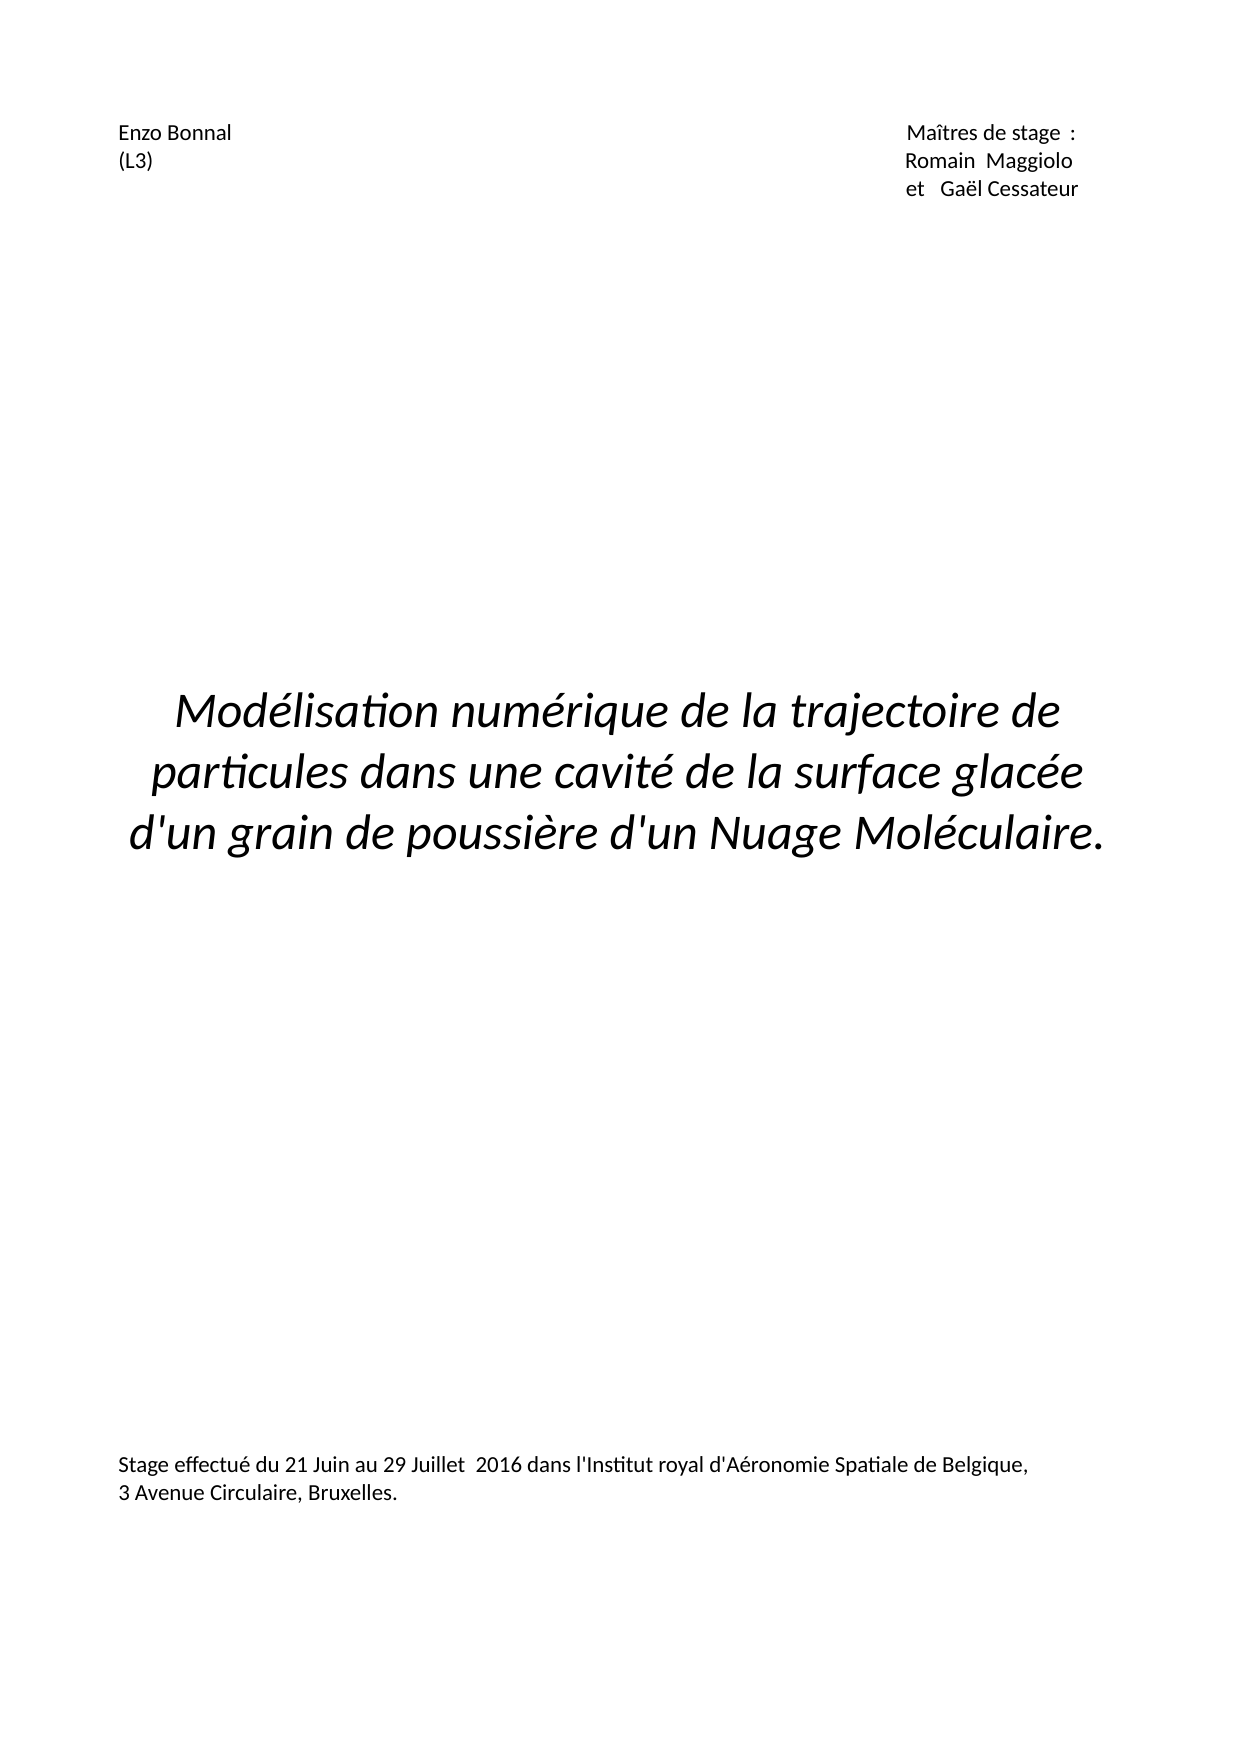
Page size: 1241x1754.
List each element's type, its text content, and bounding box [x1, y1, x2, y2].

text et Gaël Cessateur [118, 174, 1122, 202]
text (L3) Romain Maggiolo [118, 146, 1122, 174]
text Enzo Bonnal Maîtres de stage : [118, 118, 1122, 146]
text Stage effectué du 21 Juin au 29 Juillet 2016 dans l'Institut royal d'Aéronomie Spatiale de Belgique, 3 Avenue Circulaire, Bruxelles. [118, 1450, 1122, 1506]
text Modélisation numérique de la trajectoire de particules dans une cavité de la surface glacée d'un grain de poussière d'un Nuage Moléculaire. [118, 678, 1122, 862]
